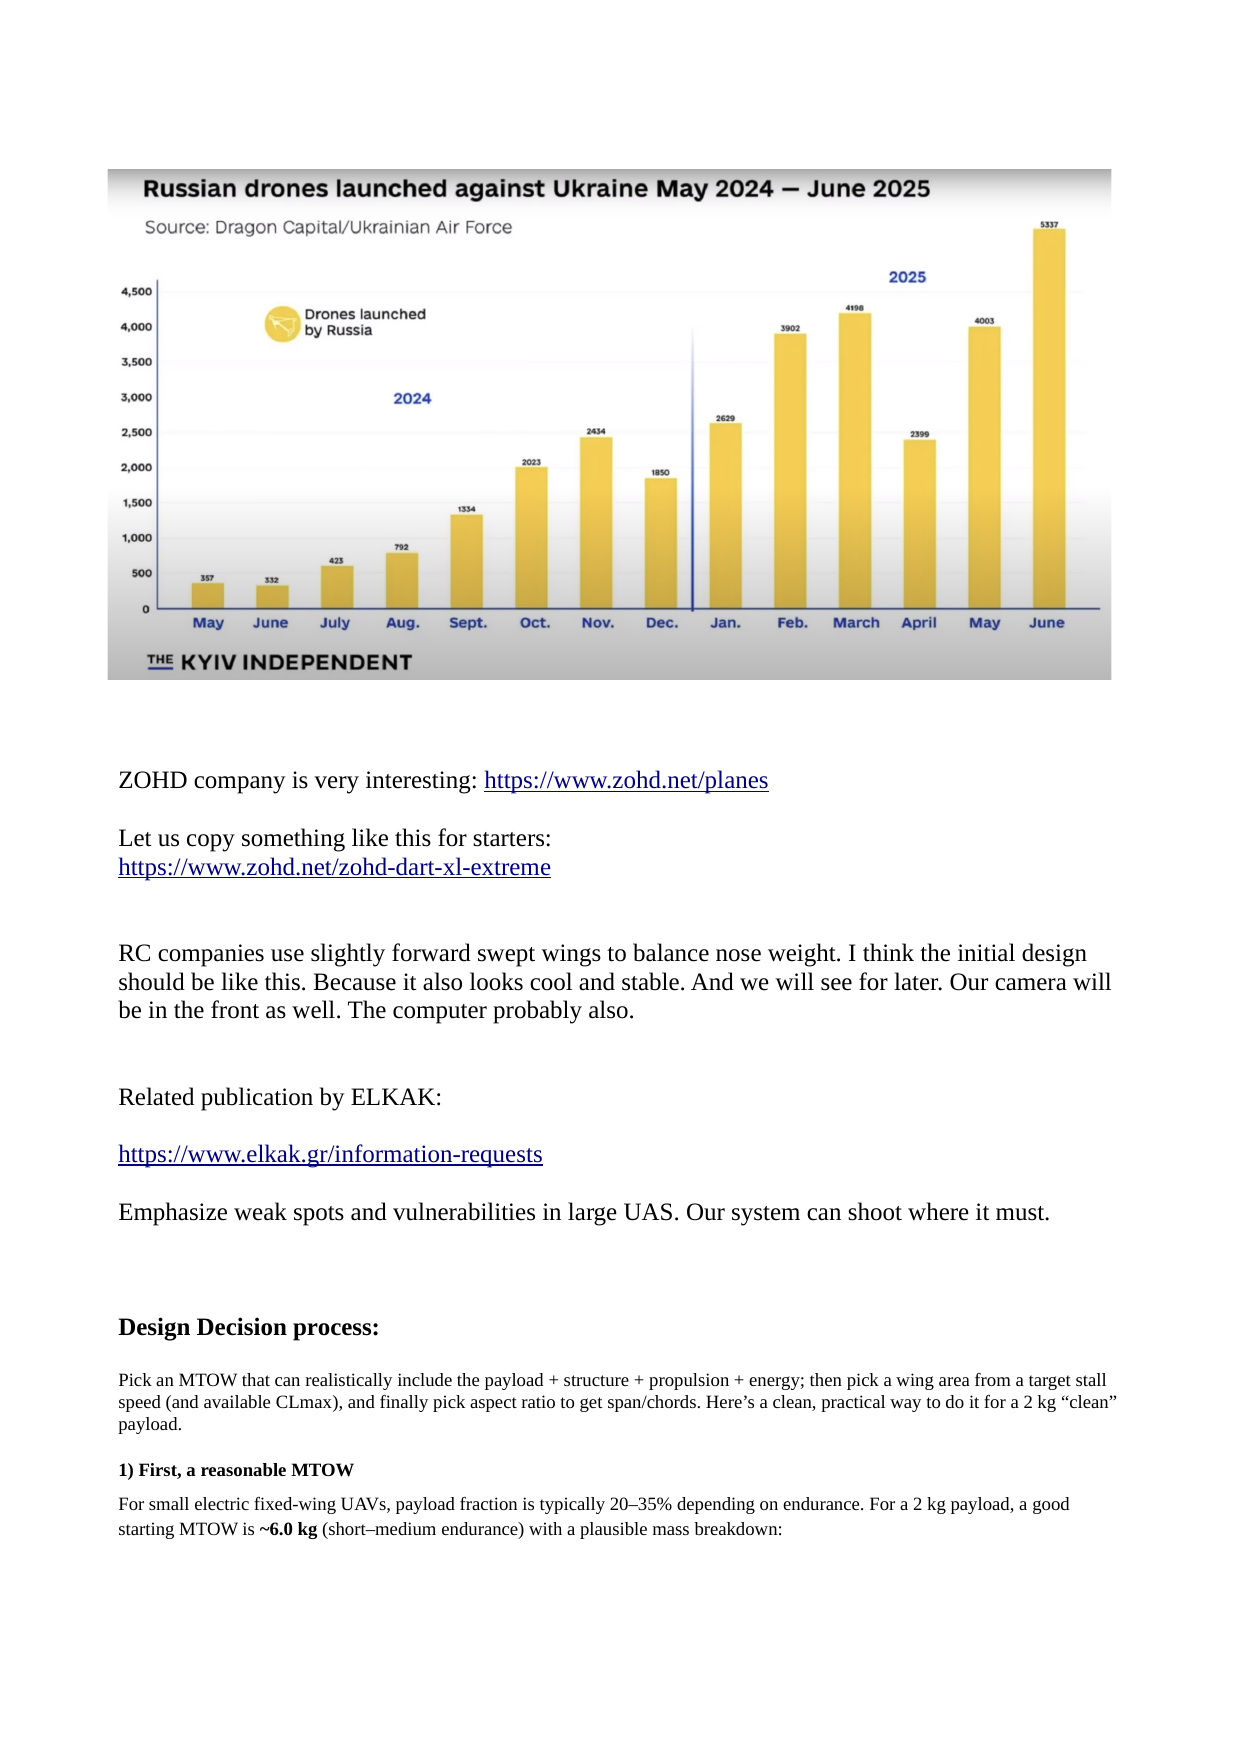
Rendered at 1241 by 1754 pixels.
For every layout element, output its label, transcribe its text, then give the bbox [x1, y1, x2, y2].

text RC companies use slightly forward swept wings to balance nose weight. I think the initial design should be like this. Because it also looks cool and stable. And we will see for later. Our camera will be in the front as well. The computer probably also. [118, 938, 1122, 1024]
text ZOHD company is very interesting: https://www.zohd.net/planes [118, 766, 1122, 794]
text Design Decision process: Pick an MTOW that can realistically include the payload + structure + propulsion + energy; then pick a wing area from a target stall speed (and available CLmax​), and finally pick aspect ratio to get span/chords. Here’s a clean, practical way to do it for a 2 kg “clean” payload. [118, 1312, 1122, 1434]
text Emphasize weak spots and vulnerabilities in large UAS. Our system can shoot where it must. [118, 1168, 1122, 1226]
text https://www.zohd.net/zohd-dart-xl-extreme [118, 852, 1122, 881]
subtitle 1) First, a reasonable MTOW [118, 1459, 1122, 1481]
picture [107, 169, 1112, 680]
text https://www.elkak.gr/information-requests [118, 1139, 1122, 1168]
text Let us copy something like this for starters: [118, 823, 1122, 852]
text Related publication by ELKAK: [118, 1082, 1122, 1111]
text For small electric fixed-wing UAVs, payload fraction is typically 20–35% depending on endurance. For a 2 kg payload, a good starting MTOW is ~6.0 kg (short–medium endurance) with a plausible mass breakdown: [118, 1493, 1122, 1539]
